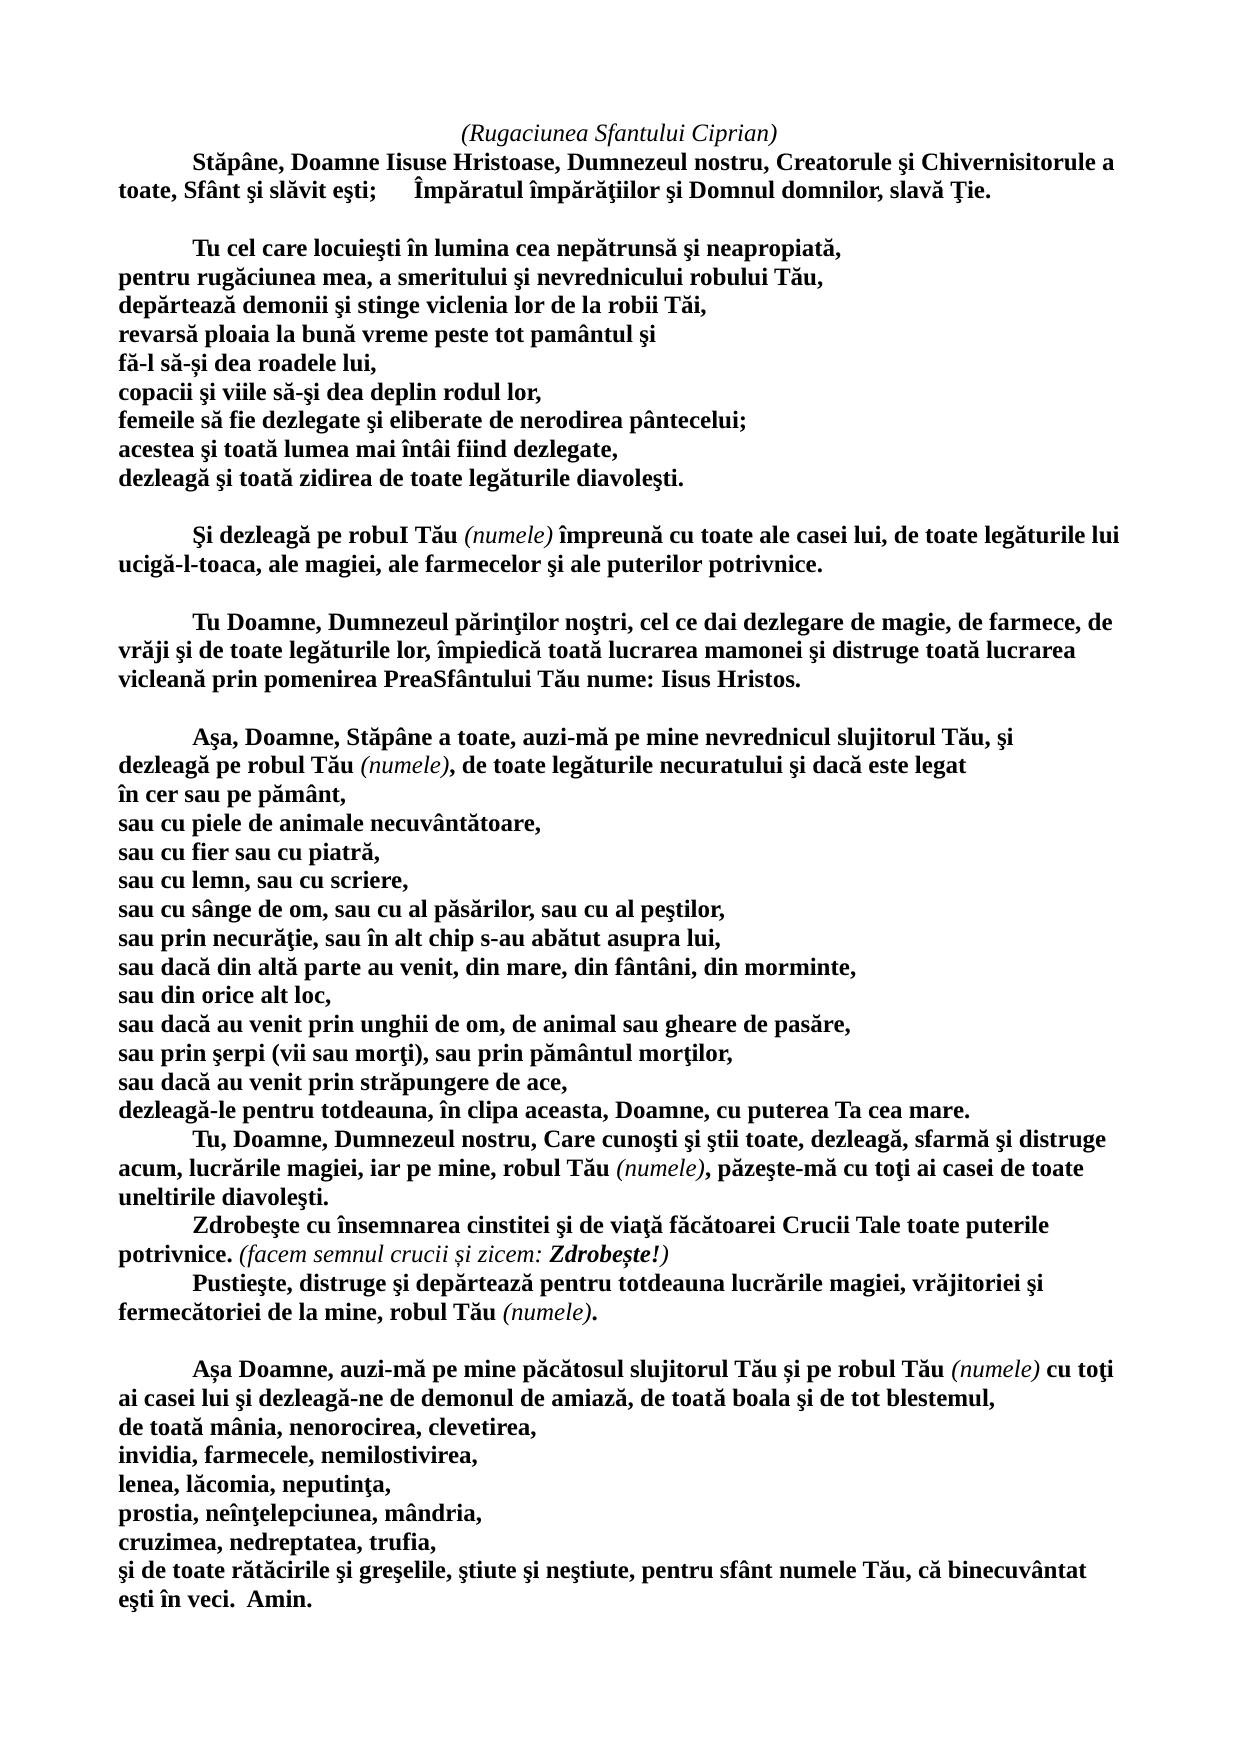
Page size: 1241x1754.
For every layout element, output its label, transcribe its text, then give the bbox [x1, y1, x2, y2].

text Așa Doamne, auzi-mă pe mine păcătosul slujitorul Tău și pe robul Tău (numele) cu toţi ai casei lui şi dezleagă-ne de demonul de amiază, de toată boala şi de tot blestemul, [118, 1354, 1122, 1412]
text sau cu sânge de om, sau cu al păsărilor, sau cu al peştilor, [118, 894, 1122, 923]
text Stăpâne, Doamne Iisuse Hristoase, Dumnezeul nostru, Creatorule şi Chivernisitorule a toate, Sfânt şi slăvit eşti; Împăratul împărăţiilor şi Domnul domnilor, slavă Ţie. [118, 147, 1122, 204]
text sau cu lemn, sau cu scriere, [118, 866, 1122, 894]
text revarsă ploaia la bună vreme peste tot pamântul şi [118, 319, 1122, 348]
text dezleagă şi toată zidirea de toate legăturile diavoleşti. [118, 463, 1122, 492]
text fă-l să-și dea roadele lui, [118, 348, 1122, 377]
text dezleagă-le pentru totdeauna, în clipa aceasta, Doamne, cu puterea Ta cea mare. [118, 1096, 1122, 1124]
text femeile să fie dezlegate şi eliberate de nerodirea pântecelui; [118, 406, 1122, 434]
text lenea, lăcomia, neputinţa, [118, 1469, 1122, 1498]
text dezleagă pe robul Tău (numele), de toate legăturile necuratului şi dacă este legat [118, 751, 1122, 779]
text prostia, neînţelepciunea, mândria, [118, 1498, 1122, 1527]
text depărtează demonii şi stinge viclenia lor de la robii Tăi, [118, 291, 1122, 319]
text copacii şi viile să-şi dea deplin rodul lor, [118, 377, 1122, 406]
text Aşa, Doamne, Stăpâne a toate, auzi-mă pe mine nevrednicul slujitorul Tău, şi [118, 722, 1122, 751]
text sau din orice alt loc, [118, 981, 1122, 1009]
text pentru rugăciunea mea, a smeritului şi nevrednicului robului Tău, [118, 262, 1122, 291]
text sau prin necurăţie, sau în alt chip s-au abătut asupra lui, [118, 923, 1122, 952]
text şi de toate rătăcirile şi greşelile, ştiute şi neştiute, pentru sfânt numele Tău, că binecuvântat eşti în veci. Amin. [118, 1556, 1122, 1613]
text Şi dezleagă pe robuI Tău (numele) împreună cu toate ale casei lui, de toate legăturile lui ucigă-l-toaca, ale magiei, ale farmecelor şi ale puterilor potrivnice. [118, 492, 1122, 578]
text sau dacă din altă parte au venit, din mare, din fântâni, din morminte, [118, 952, 1122, 981]
text sau dacă au venit prin străpungere de ace, [118, 1067, 1122, 1096]
text acestea şi toată lumea mai întâi fiind dezlegate, [118, 434, 1122, 463]
text invidia, farmecele, nemilostivirea, [118, 1441, 1122, 1469]
text cruzimea, nedreptatea, trufia, [118, 1527, 1122, 1556]
text Tu, Doamne, Dumnezeul nostru, Care cunoşti şi ştii toate, dezleagă, sfarmă şi distruge acum, lucrările magiei, iar pe mine, robul Tău (numele), păzeşte-mă cu toţi ai casei de toate uneltirile diavoleşti. [118, 1124, 1122, 1211]
text Tu cel care locuieşti în lumina cea nepătrunsă şi neapropiată, [118, 204, 1122, 262]
text în cer sau pe pământ, [118, 779, 1122, 808]
text Zdrobeşte cu însemnarea cinstitei şi de viaţă făcătoarei Crucii Tale toate puterile potrivnice. (facem semnul crucii și zicem: Zdrobește!) Pustieşte, distruge şi depărtează pentru totdeauna lucrările magiei, vrăjitoriei şi fermecătoriei de la mine, robul Tău (numele). [118, 1211, 1122, 1354]
text sau dacă au venit prin unghii de om, de animal sau gheare de pasăre, [118, 1009, 1122, 1038]
text de toată mânia, nenorocirea, clevetirea, [118, 1412, 1122, 1441]
text sau cu fier sau cu piatră, [118, 837, 1122, 866]
text (Rugaciunea Sfantului Ciprian) [118, 118, 1122, 147]
text sau cu piele de animale necuvântătoare, [118, 808, 1122, 837]
text Tu Doamne, Dumnezeul părinţilor noştri, cel ce dai dezlegare de magie, de farmece, de vrăji şi de toate legăturile lor, Împiedică toată lucrarea mamonei şi distruge toată lucrarea vicleană prin pomenirea PreaSfântului Tău nume: Iisus Hristos. [118, 578, 1122, 722]
text sau prin şerpi (vii sau morţi), sau prin pământul morţilor, [118, 1038, 1122, 1067]
